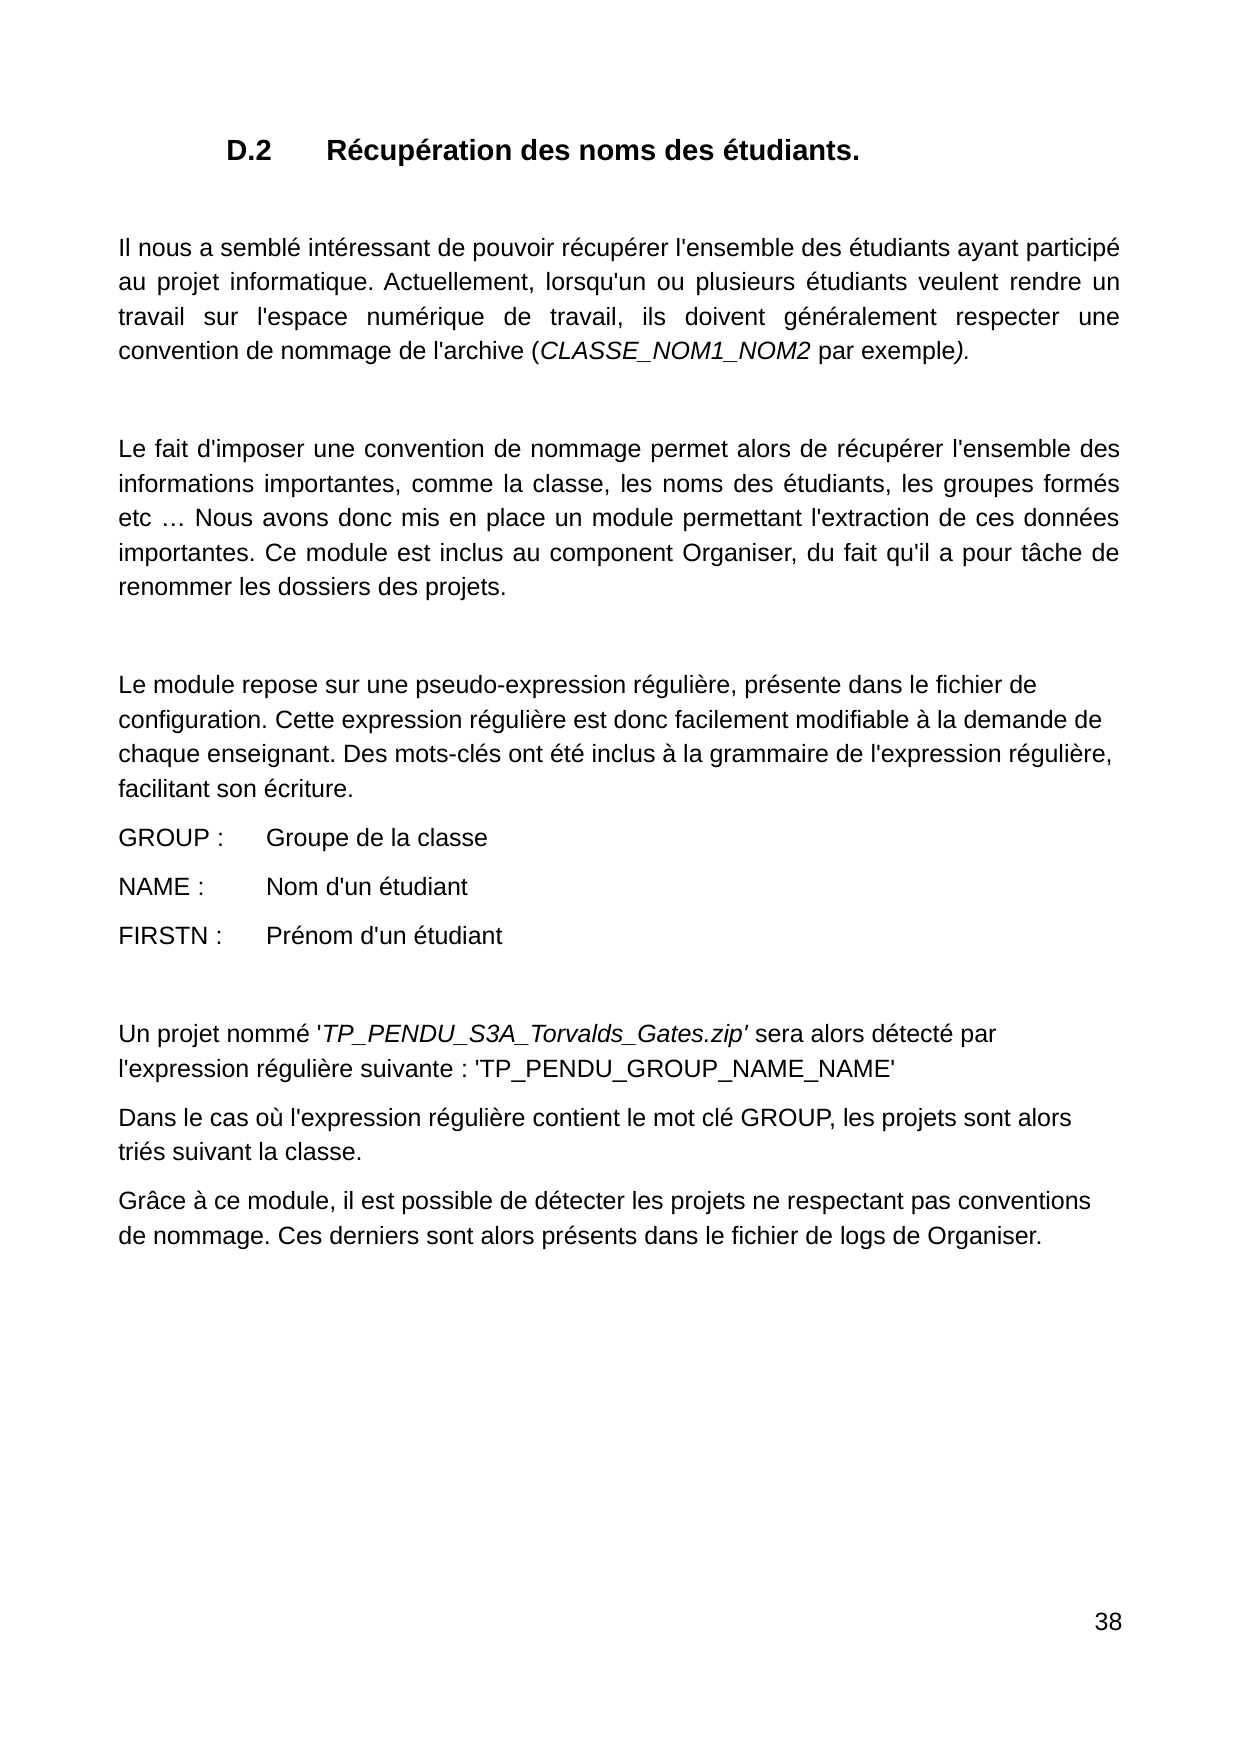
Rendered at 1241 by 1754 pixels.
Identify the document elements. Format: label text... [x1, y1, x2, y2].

text NAME : Nom d'un étudiant [118, 872, 1122, 901]
text Le fait d'imposer une convention de nommage permet alors de récupérer l'ensemble des informations importantes, comme la classe, les noms des étudiants, les groupes formés etc … Nous avons donc mis en place un module permettant l'extraction de ces données importantes. Ce module est inclus au component Organiser, du fait qu'il a pour tâche de renommer les dossiers des projets. [118, 434, 1122, 601]
text FIRSTN : Prénom d'un étudiant [118, 921, 1122, 950]
text Dans le cas où l'expression régulière contient le mot clé GROUP, les projets sont alors triés suivant la classe. [118, 1103, 1122, 1166]
text Grâce à ce module, il est possible de détecter les projets ne respectant pas conventions de nommage. Ces derniers sont alors présents dans le fichier de logs de Organiser. [118, 1186, 1122, 1284]
text Le module repose sur une pseudo-expression régulière, présente dans le fichier de configuration. Cette expression régulière est donc facilement modifiable à la demande de chaque enseignant. Des mots-clés ont été inclus à la grammaire de l'expression régulière, facilitant son écriture. [118, 670, 1122, 803]
text GROUP : Groupe de la classe [118, 823, 1122, 852]
text Un projet nommé 'TP_PENDU_S3A_Torvalds_Gates.zip' sera alors détecté par l'expression régulière suivante : 'TP_PENDU_GROUP_NAME_NAME' [118, 1019, 1122, 1082]
text Il nous a semblé intéressant de pouvoir récupérer l'ensemble des étudiants ayant participé au projet informatique. Actuellement, lorsqu'un ou plusieurs étudiants veulent rendre un travail sur l'espace numérique de travail, ils doivent généralement respecter une convention de nommage de l'archive (CLASSE_NOM1_NOM2 par exemple). [118, 233, 1122, 365]
subtitle Récupération des noms des étudiants. [178, 133, 1122, 166]
